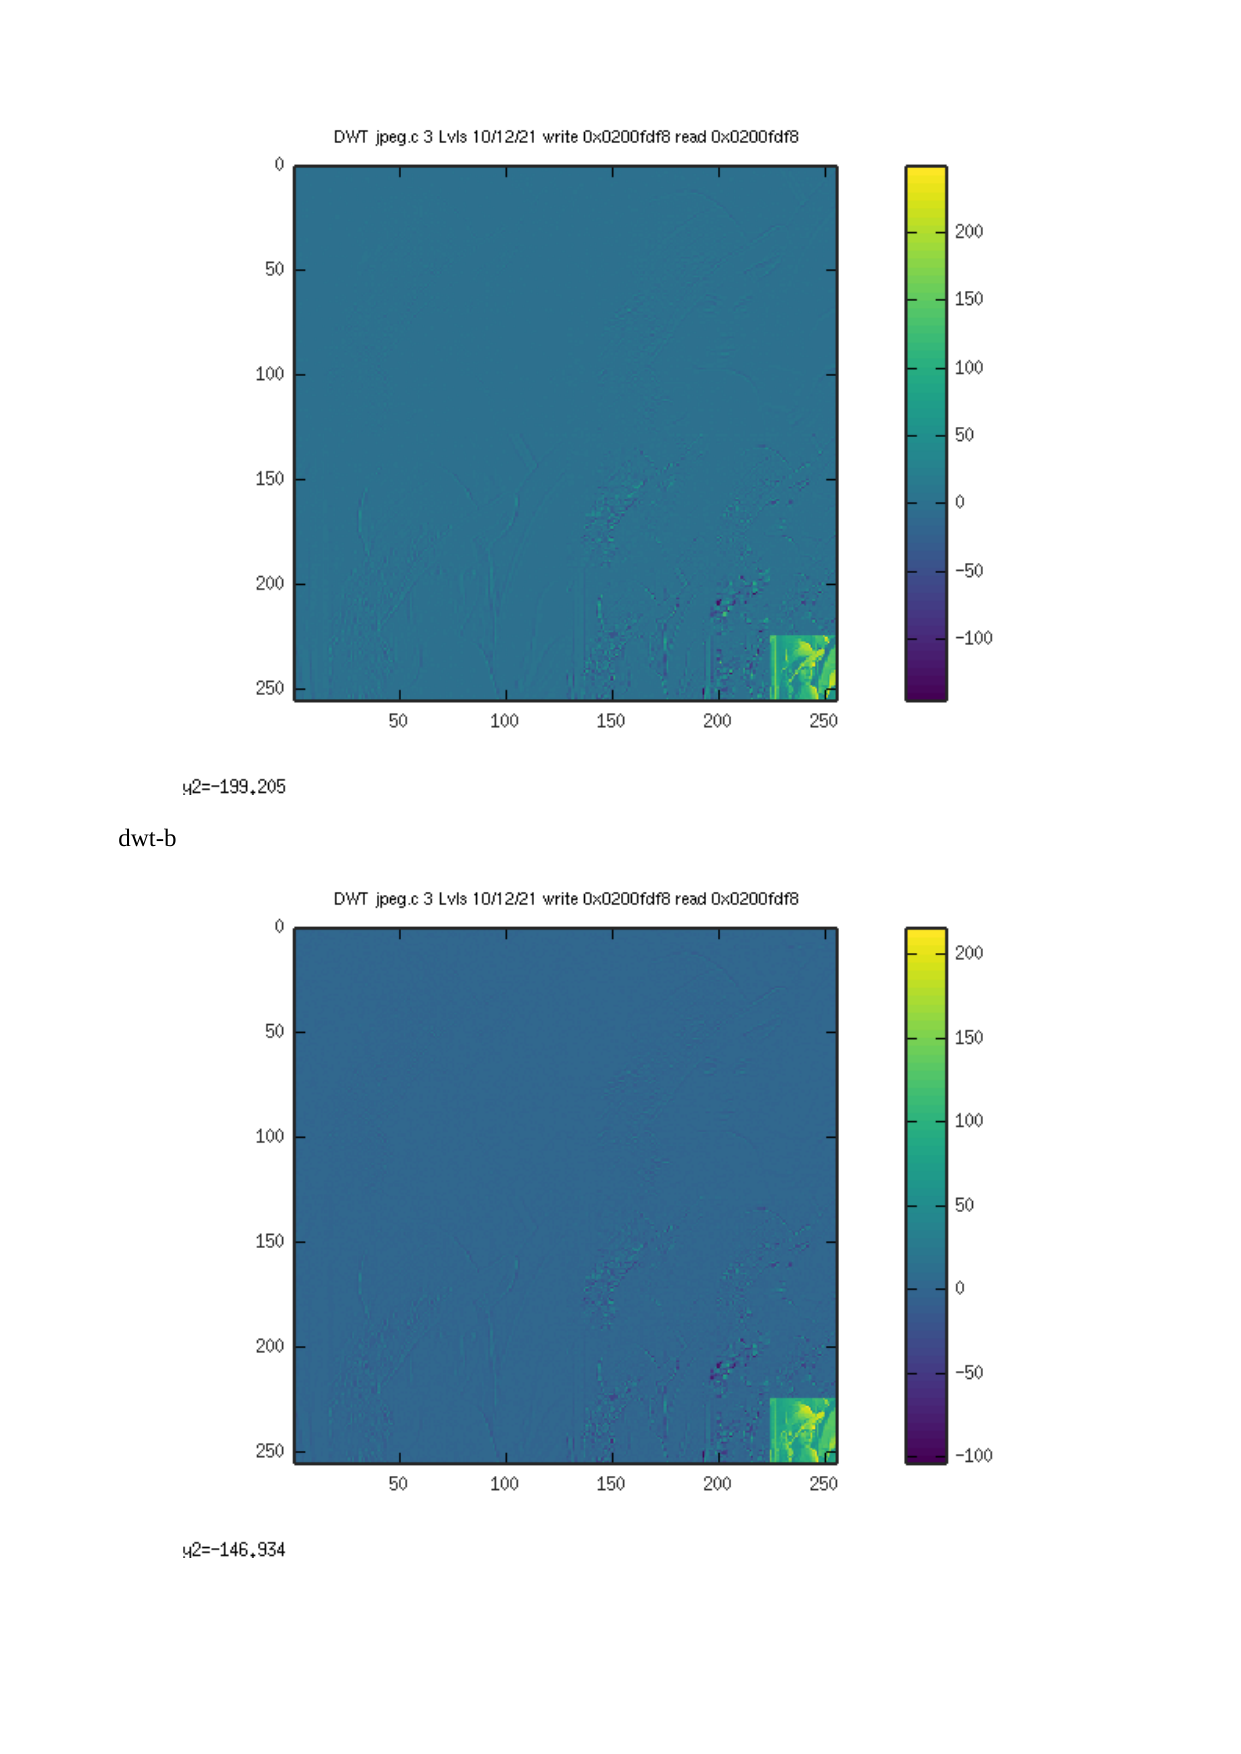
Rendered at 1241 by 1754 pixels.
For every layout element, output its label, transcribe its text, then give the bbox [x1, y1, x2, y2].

picture [182, 118, 1058, 795]
text dwt-b [118, 823, 1122, 852]
picture [182, 881, 1058, 1558]
